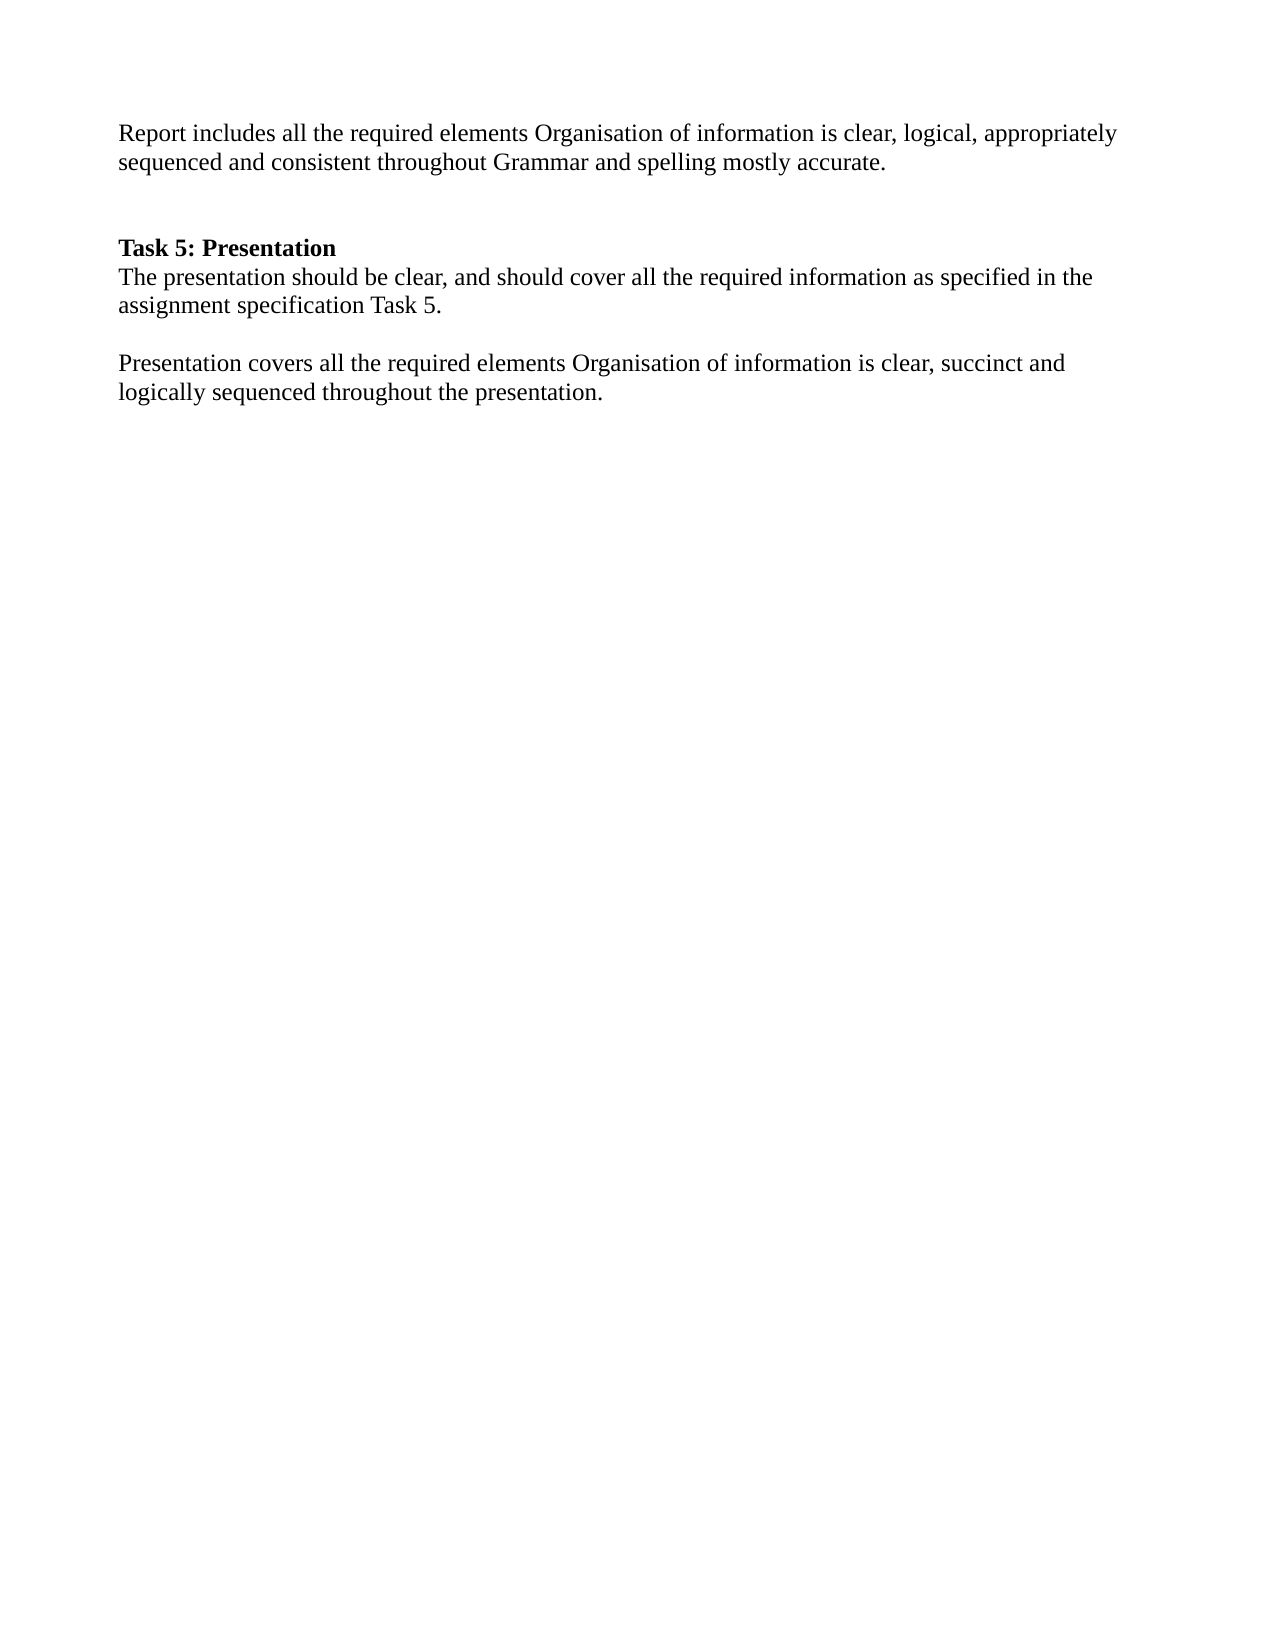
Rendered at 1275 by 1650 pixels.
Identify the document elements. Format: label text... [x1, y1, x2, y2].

text The presentation should be clear, and should cover all the required information as specified in the assignment specification Task 5. [118, 262, 1157, 319]
text Report includes all the required elements Organisation of information is clear, logical, appropriately sequenced and consistent throughout Grammar and spelling mostly accurate. [118, 118, 1157, 176]
text Task 5: Presentation [118, 233, 1157, 262]
text Presentation covers all the required elements Organisation of information is clear, succinct and logically sequenced throughout the presentation. [118, 348, 1157, 406]
